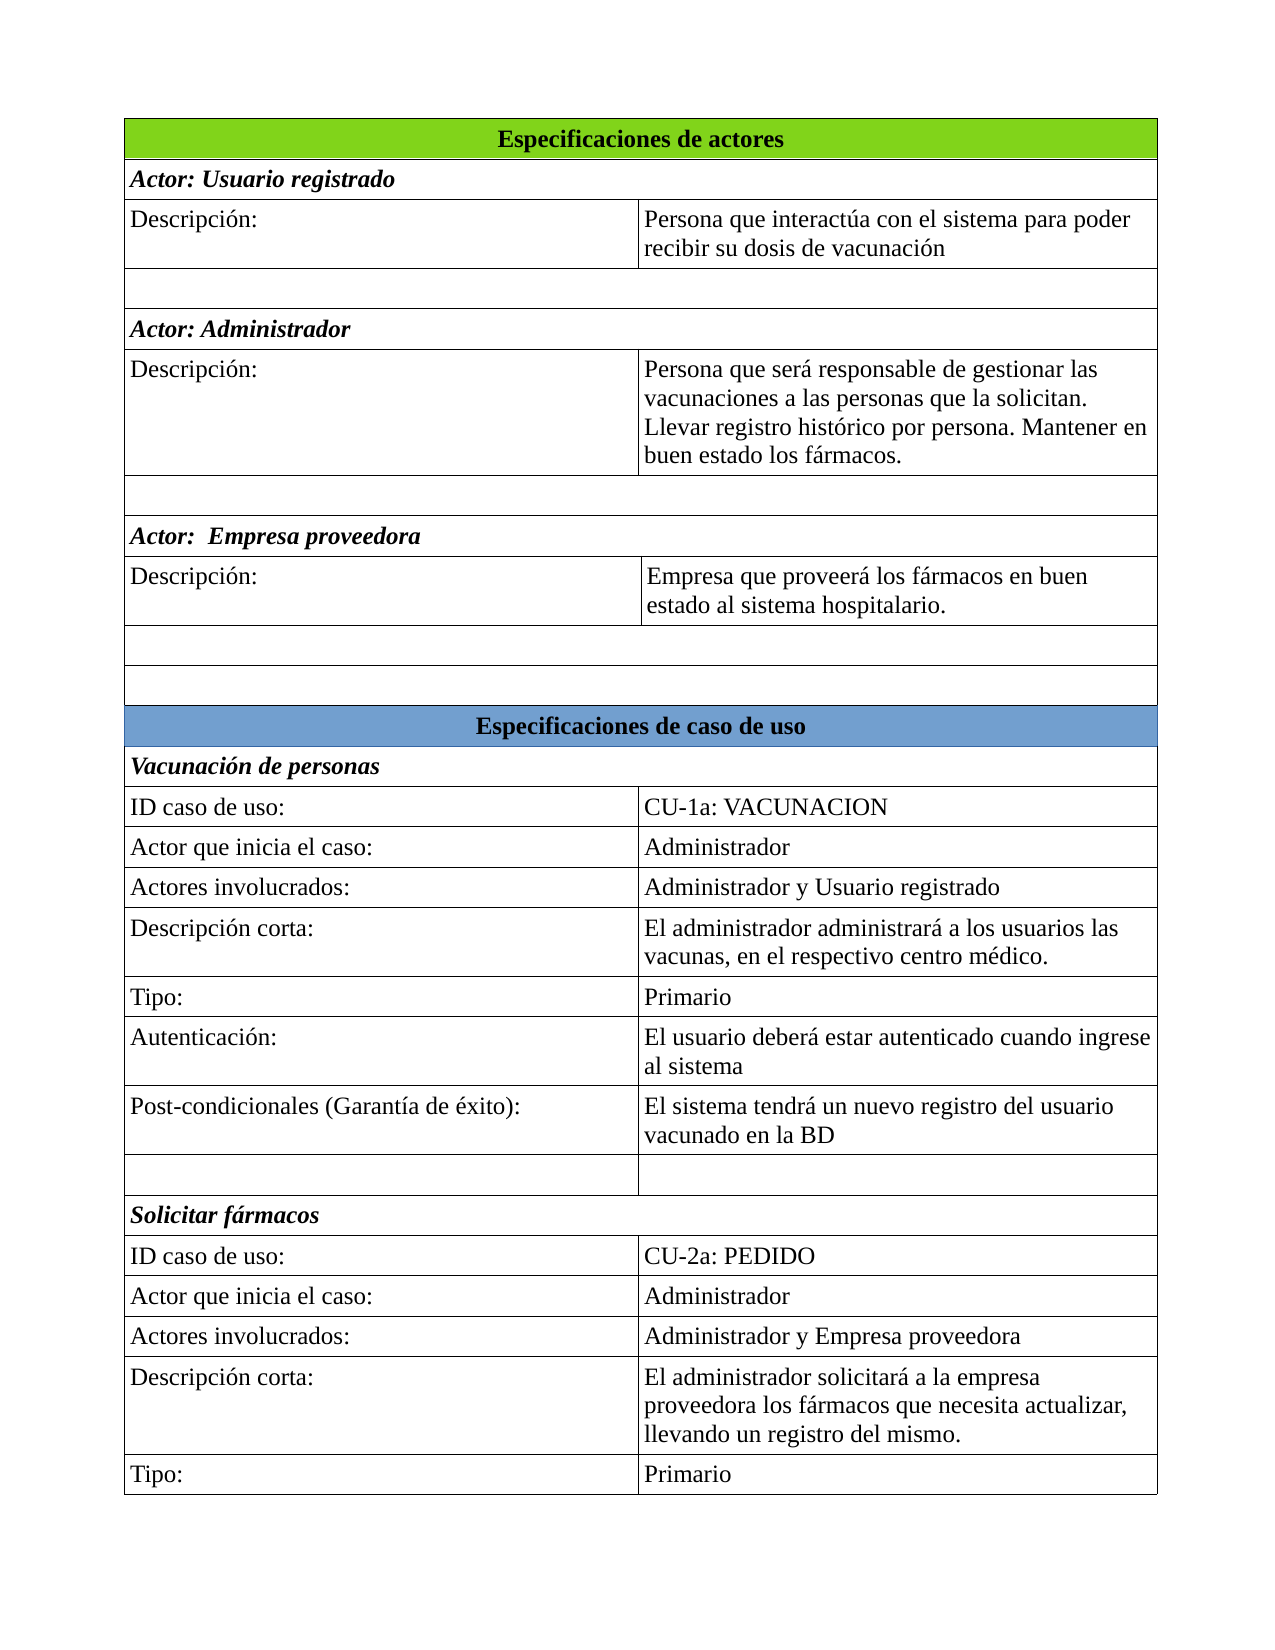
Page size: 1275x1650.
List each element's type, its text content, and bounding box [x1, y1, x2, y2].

table_cell Especificaciones de caso de uso [125, 706, 1157, 746]
table_cell Administrador [639, 827, 1157, 867]
table_cell [125, 269, 1157, 308]
table_cell Descripción: [125, 557, 641, 625]
table_cell Persona que será responsable de gestionar las vacunaciones a las personas que la solicitan. Llevar registro histórico por persona. Mantener en buen estado los fármacos. [639, 350, 1157, 475]
table_cell Administrador y Empresa proveedora [639, 1317, 1157, 1356]
table_cell Tipo: [125, 977, 638, 1016]
table_cell El administrador solicitará a la empresa proveedora los fármacos que necesita actualizar, llevando un registro del mismo. [639, 1357, 1157, 1454]
table_cell Administrador [639, 1276, 1157, 1316]
table_cell Actor: Administrador [125, 309, 1157, 348]
table_cell El sistema tendrá un nuevo registro del usuario vacunado en la BD [639, 1086, 1157, 1154]
table_cell Solicitar fármacos [125, 1196, 1157, 1235]
table_cell Post-condicionales (Garantía de éxito): [125, 1086, 638, 1154]
table_cell CU-1a: VACUNACION [639, 787, 1157, 826]
table_cell Persona que interactúa con el sistema para poder recibir su dosis de vacunación [639, 200, 1157, 268]
table_cell Actor que inicia el caso: [125, 827, 638, 867]
table_cell Actor que inicia el caso: [125, 1276, 638, 1316]
table_cell Descripción: [125, 200, 638, 268]
table_cell Tipo: [125, 1455, 638, 1494]
table_cell Descripción corta: [125, 908, 638, 976]
table_cell [125, 476, 1157, 515]
table_cell El usuario deberá estar autenticado cuando ingrese al sistema [639, 1017, 1157, 1085]
table_cell Actor: Empresa proveedora [125, 516, 1157, 556]
table_header Especificaciones de actores [125, 119, 1157, 158]
table_cell CU-2a: PEDIDO [639, 1236, 1157, 1275]
table_cell ID caso de uso: [125, 1236, 638, 1275]
table_cell [125, 666, 1157, 705]
table_cell Administrador y Usuario registrado [639, 868, 1157, 907]
table_cell Autenticación: [125, 1017, 638, 1085]
table_cell [125, 626, 1157, 665]
table_cell Descripción: [125, 350, 638, 475]
table_cell Actores involucrados: [125, 868, 638, 907]
table_cell El administrador administrará a los usuarios las vacunas, en el respectivo centro médico. [639, 908, 1157, 976]
table_cell [125, 1155, 638, 1195]
table_cell Empresa que proveerá los fármacos en buen estado al sistema hospitalario. [642, 557, 1157, 625]
table_cell [639, 1155, 1157, 1195]
table_cell ID caso de uso: [125, 787, 638, 826]
table_cell Primario [639, 977, 1157, 1016]
table_cell Descripción corta: [125, 1357, 638, 1454]
table_cell Actor: Usuario registrado [125, 160, 1157, 199]
table_cell Primario [639, 1455, 1157, 1494]
table_cell Actores involucrados: [125, 1317, 638, 1356]
table_cell Vacunación de personas [125, 747, 1157, 786]
